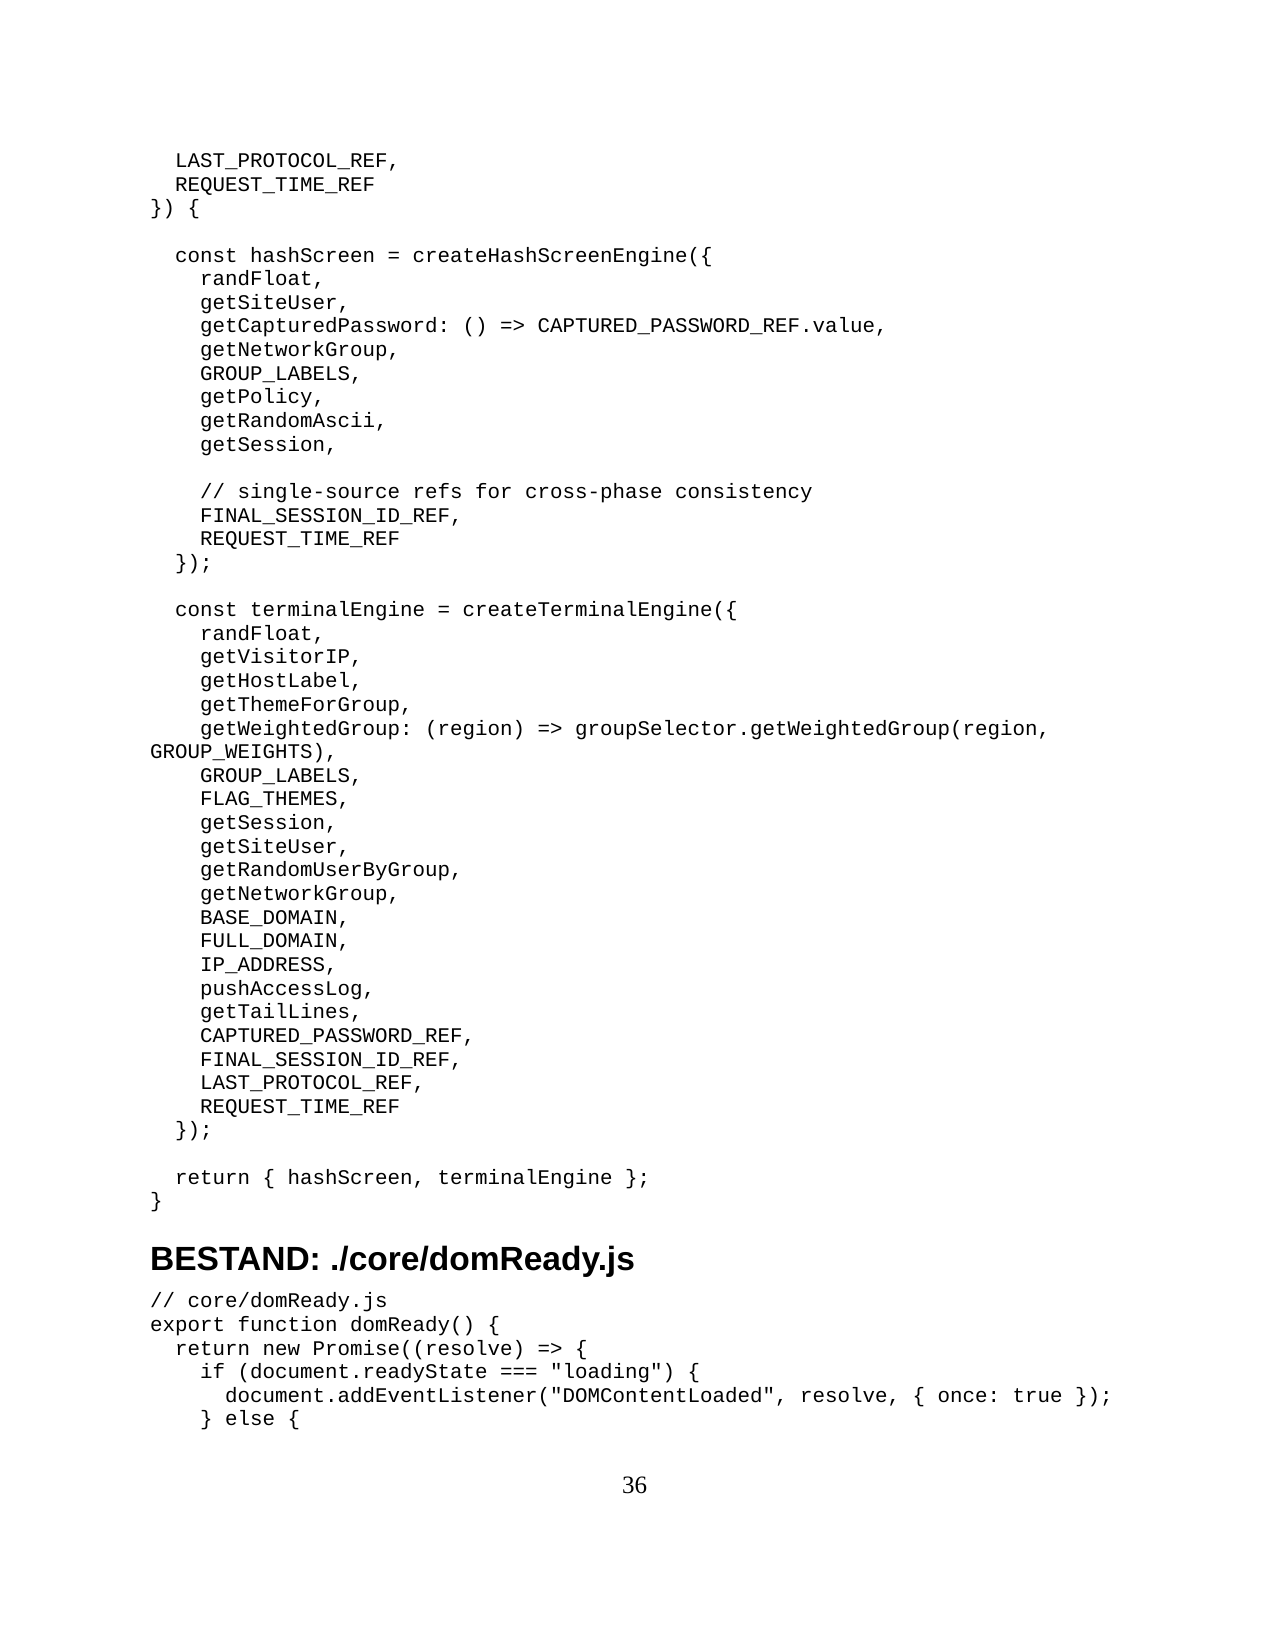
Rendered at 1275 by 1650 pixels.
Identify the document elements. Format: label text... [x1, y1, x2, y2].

text getSession, [150, 812, 1125, 836]
text }); [150, 1119, 1125, 1143]
text return { hashScreen, terminalEngine }; [150, 1167, 1125, 1190]
text return new Promise((resolve) => { [150, 1337, 1125, 1361]
text if (document.readyState === "loading") { [150, 1361, 1125, 1385]
text GROUP_LABELS, [150, 765, 1125, 788]
text randFloat, [150, 623, 1125, 647]
text getPolicy, [150, 386, 1125, 410]
text CAPTURED_PASSWORD_REF, [150, 1025, 1125, 1048]
text } else { [150, 1408, 1125, 1432]
text getHostLabel, [150, 670, 1125, 694]
text LAST_PROTOCOL_REF, [150, 1072, 1125, 1096]
text } [150, 1190, 1125, 1214]
text REQUEST_TIME_REF [150, 528, 1125, 552]
text IP_ADDRESS, [150, 954, 1125, 978]
text FLAG_THEMES, [150, 788, 1125, 812]
text pushAccessLog, [150, 978, 1125, 1001]
text randFloat, [150, 268, 1125, 292]
text // core/domReady.js [150, 1290, 1125, 1314]
text getNetworkGroup, [150, 883, 1125, 907]
text getNetworkGroup, [150, 339, 1125, 363]
text }); [150, 552, 1125, 576]
text const terminalEngine = createTerminalEngine({ [150, 599, 1125, 623]
text getRandomAscii, [150, 410, 1125, 434]
text BASE_DOMAIN, [150, 907, 1125, 930]
text getTailLines, [150, 1001, 1125, 1025]
text REQUEST_TIME_REF [150, 174, 1125, 197]
text getThemeForGroup, [150, 694, 1125, 717]
text REQUEST_TIME_REF [150, 1096, 1125, 1119]
text FINAL_SESSION_ID_REF, [150, 1048, 1125, 1072]
text getRandomUserByGroup, [150, 859, 1125, 883]
text document.addEventListener("DOMContentLoaded", resolve, { once: true }); [150, 1385, 1125, 1408]
text getSiteUser, [150, 836, 1125, 859]
text FINAL_SESSION_ID_REF, [150, 505, 1125, 528]
text LAST_PROTOCOL_REF, [150, 150, 1125, 174]
text }) { [150, 197, 1125, 221]
text getSiteUser, [150, 292, 1125, 316]
text FULL_DOMAIN, [150, 930, 1125, 954]
text export function domReady() { [150, 1314, 1125, 1337]
text // single-source refs for cross-phase consistency [150, 481, 1125, 505]
text getVisitorIP, [150, 647, 1125, 670]
text getWeightedGroup: (region) => groupSelector.getWeightedGroup(region, GROUP_WEIGHTS), [150, 717, 1125, 765]
text getSession, [150, 434, 1125, 457]
text GROUP_LABELS, [150, 363, 1125, 386]
text getCapturedPassword: () => CAPTURED_PASSWORD_REF.value, [150, 316, 1125, 339]
subtitle BESTAND: ./core/domReady.js [150, 1239, 1125, 1278]
text const hashScreen = createHashScreenEngine({ [150, 244, 1125, 268]
